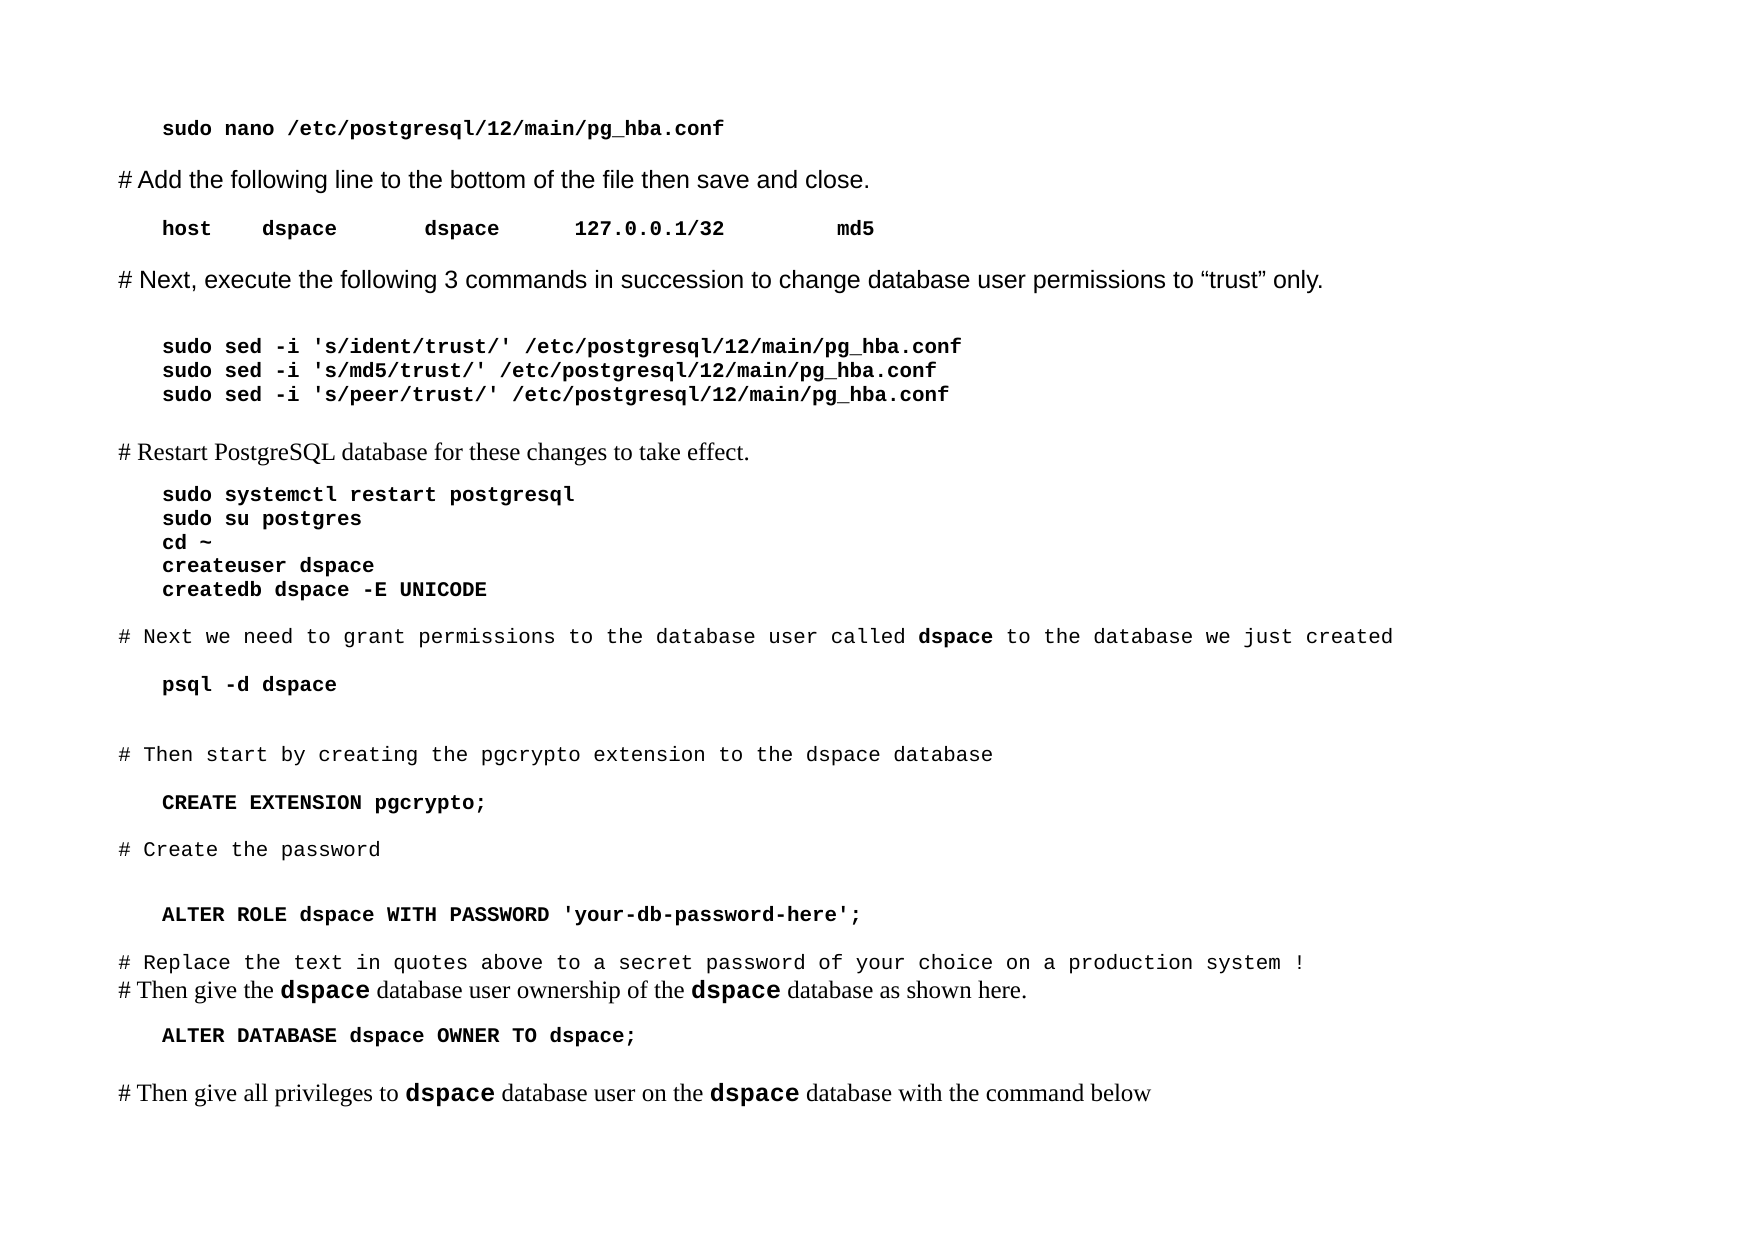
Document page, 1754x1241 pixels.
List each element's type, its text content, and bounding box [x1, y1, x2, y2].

text # Then start by creating the pgcrypto extension to the dspace database [118, 744, 1635, 768]
text # Add the following line to the bottom of the file then save and close. [118, 165, 1635, 194]
text CREATE EXTENSION pgcrypto; [162, 792, 1635, 815]
text sudo su postgres [162, 508, 1635, 532]
text # Restart PostgreSQL database for these changes to take effect. [118, 437, 1635, 466]
text createuser dspace [162, 555, 1635, 579]
text ALTER DATABASE dspace OWNER TO dspace; [162, 1025, 1635, 1049]
text # Next, execute the following 3 commands in succession to change database user permissions to “trust” only. [118, 265, 1635, 294]
text createdb dspace -E UNICODE [162, 579, 1635, 603]
text sudo sed -i 's/md5/trust/' /etc/postgresql/12/main/pg_hba.conf [162, 360, 1635, 384]
text sudo sed -i 's/ident/trust/' /etc/postgresql/12/main/pg_hba.conf [162, 336, 1635, 360]
text # Then give all privileges to dspace database user on the dspace database with the command below [118, 1078, 1635, 1109]
text sudo sed -i 's/peer/trust/' /etc/postgresql/12/main/pg_hba.conf [162, 384, 1635, 407]
text # Create the password [118, 839, 1635, 863]
text psql -d dspace [162, 673, 1635, 697]
text # Next we need to grant permissions to the database user called dspace to the database we just created [118, 626, 1635, 650]
text cd ~ [162, 532, 1635, 555]
text ALTER ROLE dspace WITH PASSWORD 'your-db-password-here'; [162, 904, 1635, 928]
text # Then give the dspace database user ownership of the dspace database as shown here. [118, 975, 1635, 1006]
text # Replace the text in quotes above to a secret password of your choice on a production system ! [118, 952, 1635, 975]
text sudo nano /etc/postgresql/12/main/pg_hba.conf [162, 118, 1635, 142]
text sudo systemctl restart postgresql [162, 484, 1635, 508]
text host dspace dspace 127.0.0.1/32 md5 [162, 218, 1635, 241]
